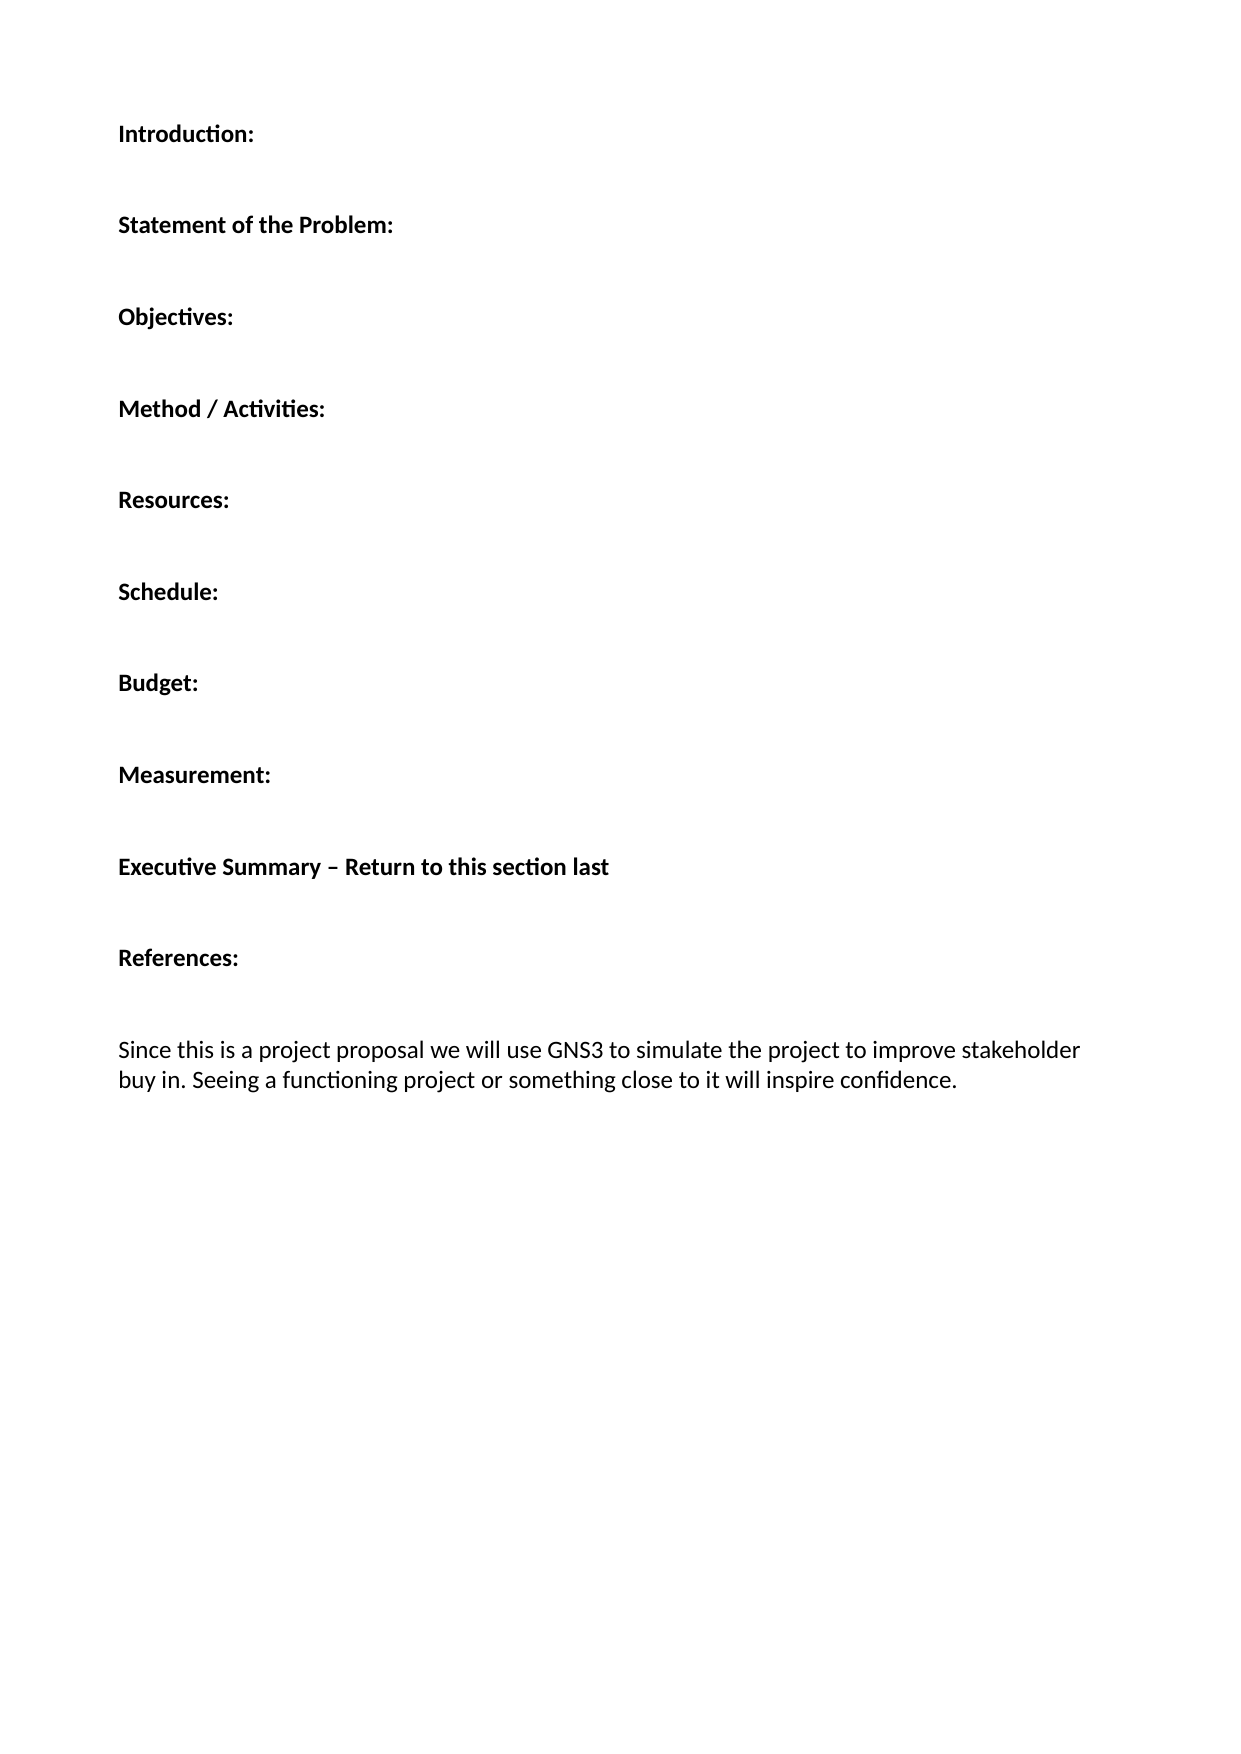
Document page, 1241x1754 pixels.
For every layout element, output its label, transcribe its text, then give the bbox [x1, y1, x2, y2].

text Objectives: [118, 301, 1122, 332]
text Introduction: [118, 118, 1122, 149]
text Schedule: [118, 576, 1122, 606]
text Since this is a project proposal we will use GNS3 to simulate the project to improve stakeholder buy in. Seeing a functioning project or something close to it will inspire confidence. [118, 1034, 1122, 1095]
text Executive Summary – Return to this section last [118, 851, 1122, 881]
text References: [118, 942, 1122, 973]
text Method / Activities: [118, 393, 1122, 423]
text Measurement: [118, 759, 1122, 789]
text Resources: [118, 484, 1122, 515]
text Statement of the Problem: [118, 210, 1122, 240]
text Budget: [118, 667, 1122, 698]
